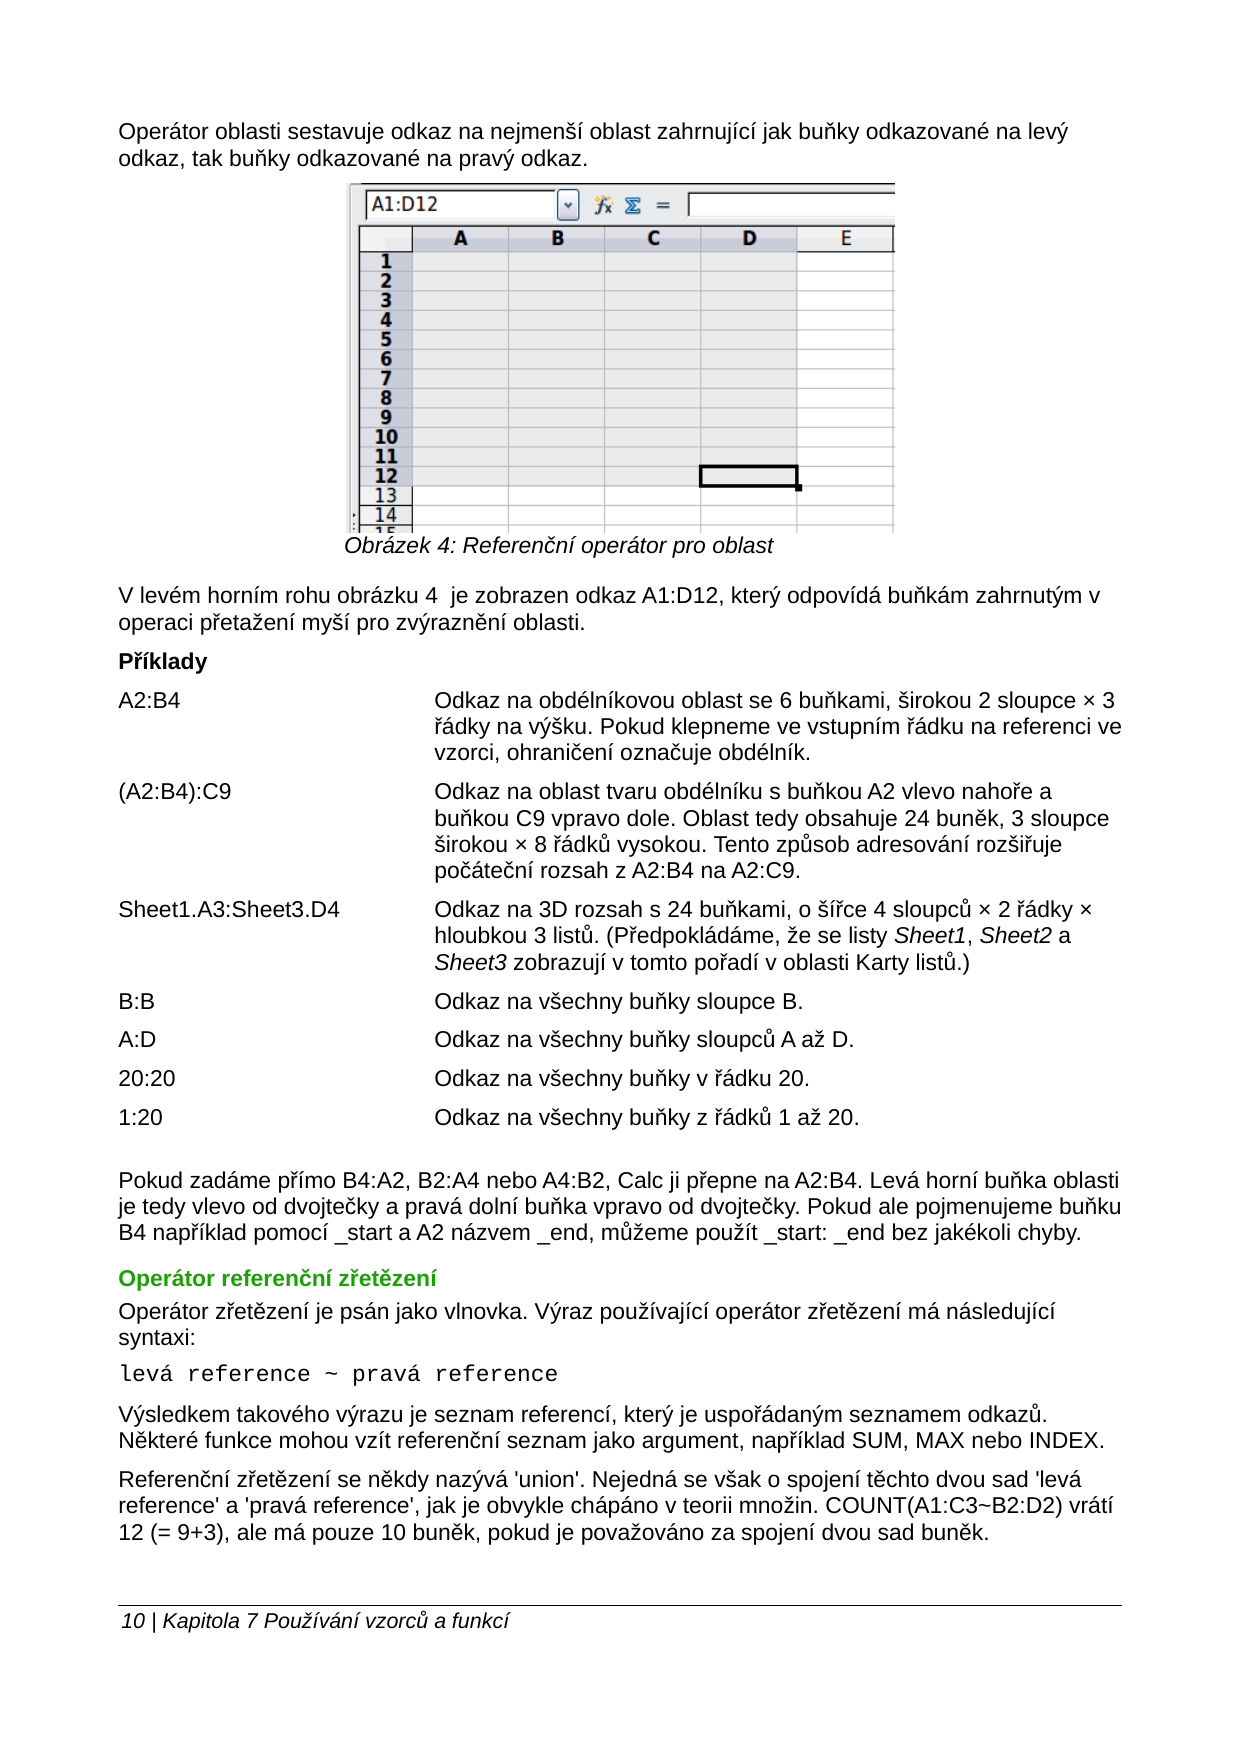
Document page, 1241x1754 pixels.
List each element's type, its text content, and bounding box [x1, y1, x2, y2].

text Pokud zadáme přímo B4:A2, B2:A4 nebo A4:B2, Calc ji přepne na A2:B4. Levá horní buňka oblasti je tedy vlevo od dvojtečky a pravá dolní buňka vpravo od dvojtečky. Pokud ale pojmenujeme buňku B4 například pomocí _start a A2 názvem _end, můžeme použít _start: _end bez jakékoli chyby. [118, 1167, 1122, 1246]
text Výsledkem takového výrazu je seznam referencí, který je uspořádaným seznamem odkazů. Některé funkce mohou vzít referenční seznam jako argument, například SUM, MAX nebo INDEX. [118, 1401, 1122, 1453]
text V levém horním rohu obrázku 4 je zobrazen odkaz A1:D12, který odpovídá buňkám zahrnutým v operaci přetažení myší pro zvýraznění oblasti. [118, 582, 1122, 635]
table_cell Odkaz na všechny buňky z řádků 1 až 20. [434, 1104, 1122, 1143]
text Příklady [118, 648, 1122, 674]
text levá reference ~ pravá reference [118, 1363, 1122, 1389]
subtitle Operátor referenční zřetězení [118, 1265, 1122, 1292]
table_cell Odkaz na všechny buňky sloupce B. [434, 988, 1122, 1026]
text Operátor zřetězení je psán jako vlnovka. Výraz používající operátor zřetězení má následující syntaxi: [118, 1298, 1122, 1350]
table_cell B:B [118, 988, 434, 1026]
table_header A2:B4 [118, 687, 434, 778]
text Obrázek 4: Referenční operátor pro oblast [344, 183, 896, 558]
table_cell (A2:B4):C9 [118, 778, 434, 896]
picture [345, 183, 895, 533]
table_cell Odkaz na oblast tvaru obdélníku s buňkou A2 vlevo nahoře a buňkou C9 vpravo dole. Oblast tedy obsahuje 24 buněk, 3 sloupce širokou × 8 řádků vysokou. Tento způsob adresování rozšiřuje počáteční rozsah z A2:B4 na A2:C9. [434, 778, 1122, 896]
table_cell 1:20 [118, 1104, 434, 1143]
text Operátor oblasti sestavuje odkaz na nejmenší oblast zahrnující jak buňky odkazované na levý odkaz, tak buňky odkazované na pravý odkaz. [118, 118, 1122, 171]
table_cell Odkaz na 3D rozsah s 24 buňkami, o šířce 4 sloupců × 2 řádky × hloubkou 3 listů. (Předpokládáme, že se listy Sheet1, Sheet2 a Sheet3 zobrazují v tomto pořadí v oblasti Karty listů.) [434, 896, 1122, 988]
table_cell Odkaz na všechny buňky v řádku 20. [434, 1065, 1122, 1104]
text Referenční zřetězení se někdy nazývá 'union'. Nejedná se však o spojení těchto dvou sad 'levá reference' a 'pravá reference', jak je obvykle chápáno v teorii množin. COUNT(A1:C3~B2:D2) vrátí 12 (= 9+3), ale má pouze 10 buněk, pokud je považováno za spojení dvou sad buněk. [118, 1466, 1122, 1545]
table_header Odkaz na obdélníkovou oblast se 6 buňkami, širokou 2 sloupce × 3 řádky na výšku. Pokud klepneme ve vstupním řádku na referenci ve vzorci, ohraničení označuje obdélník. [434, 687, 1122, 778]
table_cell Odkaz na všechny buňky sloupců A až D. [434, 1026, 1122, 1065]
table_cell 20:20 [118, 1065, 434, 1104]
table_cell Sheet1.A3:Sheet3.D4 [118, 896, 434, 988]
table_cell A:D [118, 1026, 434, 1065]
